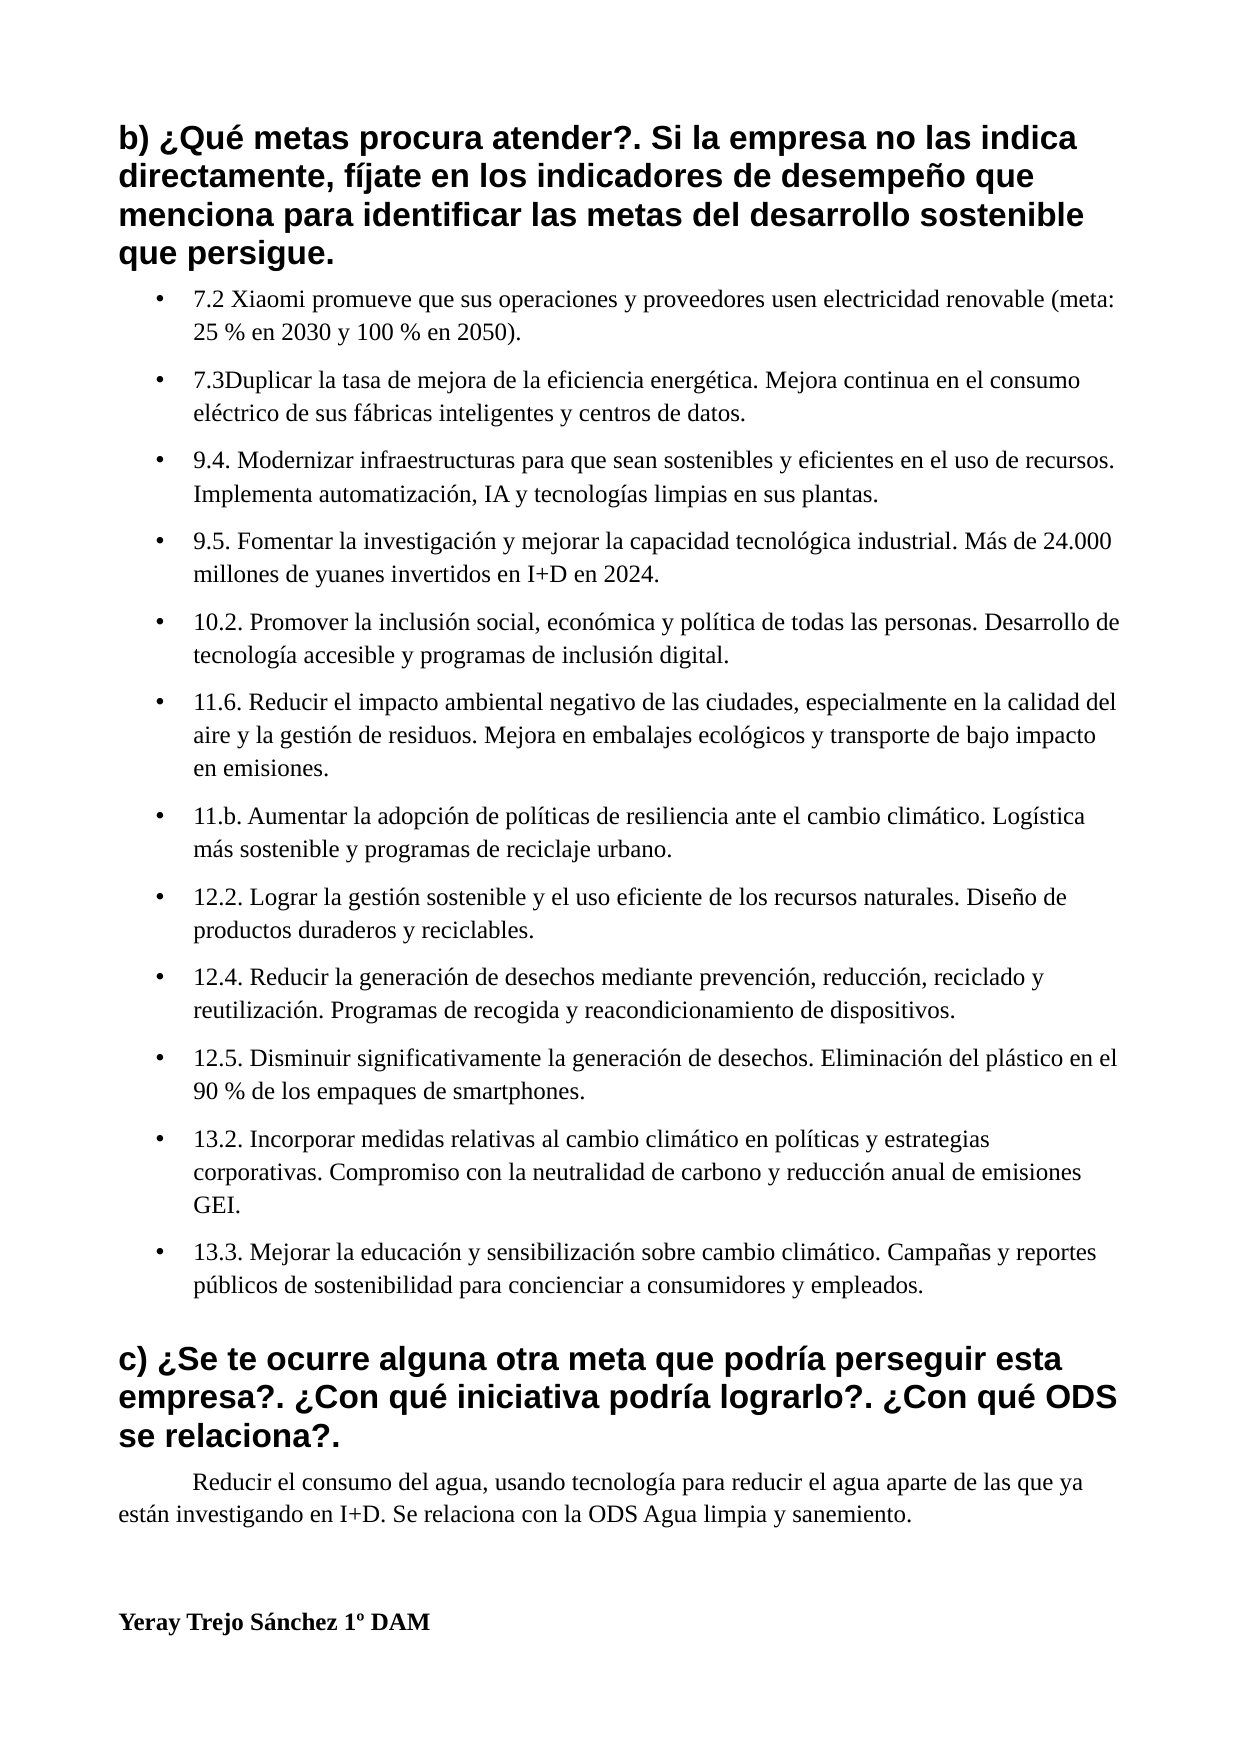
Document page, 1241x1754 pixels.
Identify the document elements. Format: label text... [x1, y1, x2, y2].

list 9.4. Modernizar infraestructuras para que sean sostenibles y eficientes en el uso de recursos. Implementa automatización, IA y tecnologías limpias en sus plantas. [156, 446, 1122, 507]
list 11.b. Aumentar la adopción de políticas de resiliencia ante el cambio climático. Logística más sostenible y programas de reciclaje urbano. [156, 801, 1122, 863]
subtitle b) ¿Qué metas procura atender?. Si la empresa no las indica directamente, fíjate en los indicadores de desempeño que menciona para identificar las metas del desarrollo sostenible que persigue. [118, 118, 1122, 272]
text Reducir el consumo del agua, usando tecnología para reducir el agua aparte de las que ya están investigando en I+D. Se relaciona con la ODS Agua limpia y sanemiento. [118, 1467, 1122, 1528]
list 11.6. Reducir el impacto ambiental negativo de las ciudades, especialmente en la calidad del aire y la gestión de residuos. Mejora en embalajes ecológicos y transporte de bajo impacto en emisiones. [156, 687, 1122, 782]
list 12.2. Lograr la gestión sostenible y el uso eficiente de los recursos naturales. Diseño de productos duraderos y reciclables. [156, 882, 1122, 943]
list 13.2. Incorporar medidas relativas al cambio climático en políticas y estrategias corporativas. Compromiso con la neutralidad de carbono y reducción anual de emisiones GEI. [156, 1124, 1122, 1218]
list 12.5. Disminuir significativamente la generación de desechos. Eliminación del plástico en el 90 % de los empaques de smartphones. [156, 1043, 1122, 1105]
list 13.3. Mejorar la educación y sensibilización sobre cambio climático. Campañas y reportes públicos de sostenibilidad para concienciar a consumidores y empleados. [156, 1237, 1122, 1299]
list 10.2. Promover la inclusión social, económica y política de todas las personas. Desarrollo de tecnología accesible y programas de inclusión digital. [156, 607, 1122, 669]
list 7.2 Xiaomi promueve que sus operaciones y proveedores usen electricidad renovable (meta: 25 % en 2030 y 100 % en 2050). [156, 284, 1122, 346]
list 7.3Duplicar la tasa de mejora de la eficiencia energética. Mejora continua en el consumo eléctrico de sus fábricas inteligentes y centros de datos. [156, 365, 1122, 427]
list 12.4. Reducir la generación de desechos mediante prevención, reducción, reciclado y reutilización. Programas de recogida y reacondicionamiento de dispositivos. [156, 962, 1122, 1024]
subtitle c) ¿Se te ocurre alguna otra meta que podría perseguir esta empresa?. ¿Con qué iniciativa podría lograrlo?. ¿Con qué ODS se relaciona?. [118, 1339, 1122, 1454]
list 9.5. Fomentar la investigación y mejorar la capacidad tecnológica industrial. Más de 24.000 millones de yuanes invertidos en I+D en 2024. [156, 526, 1122, 588]
